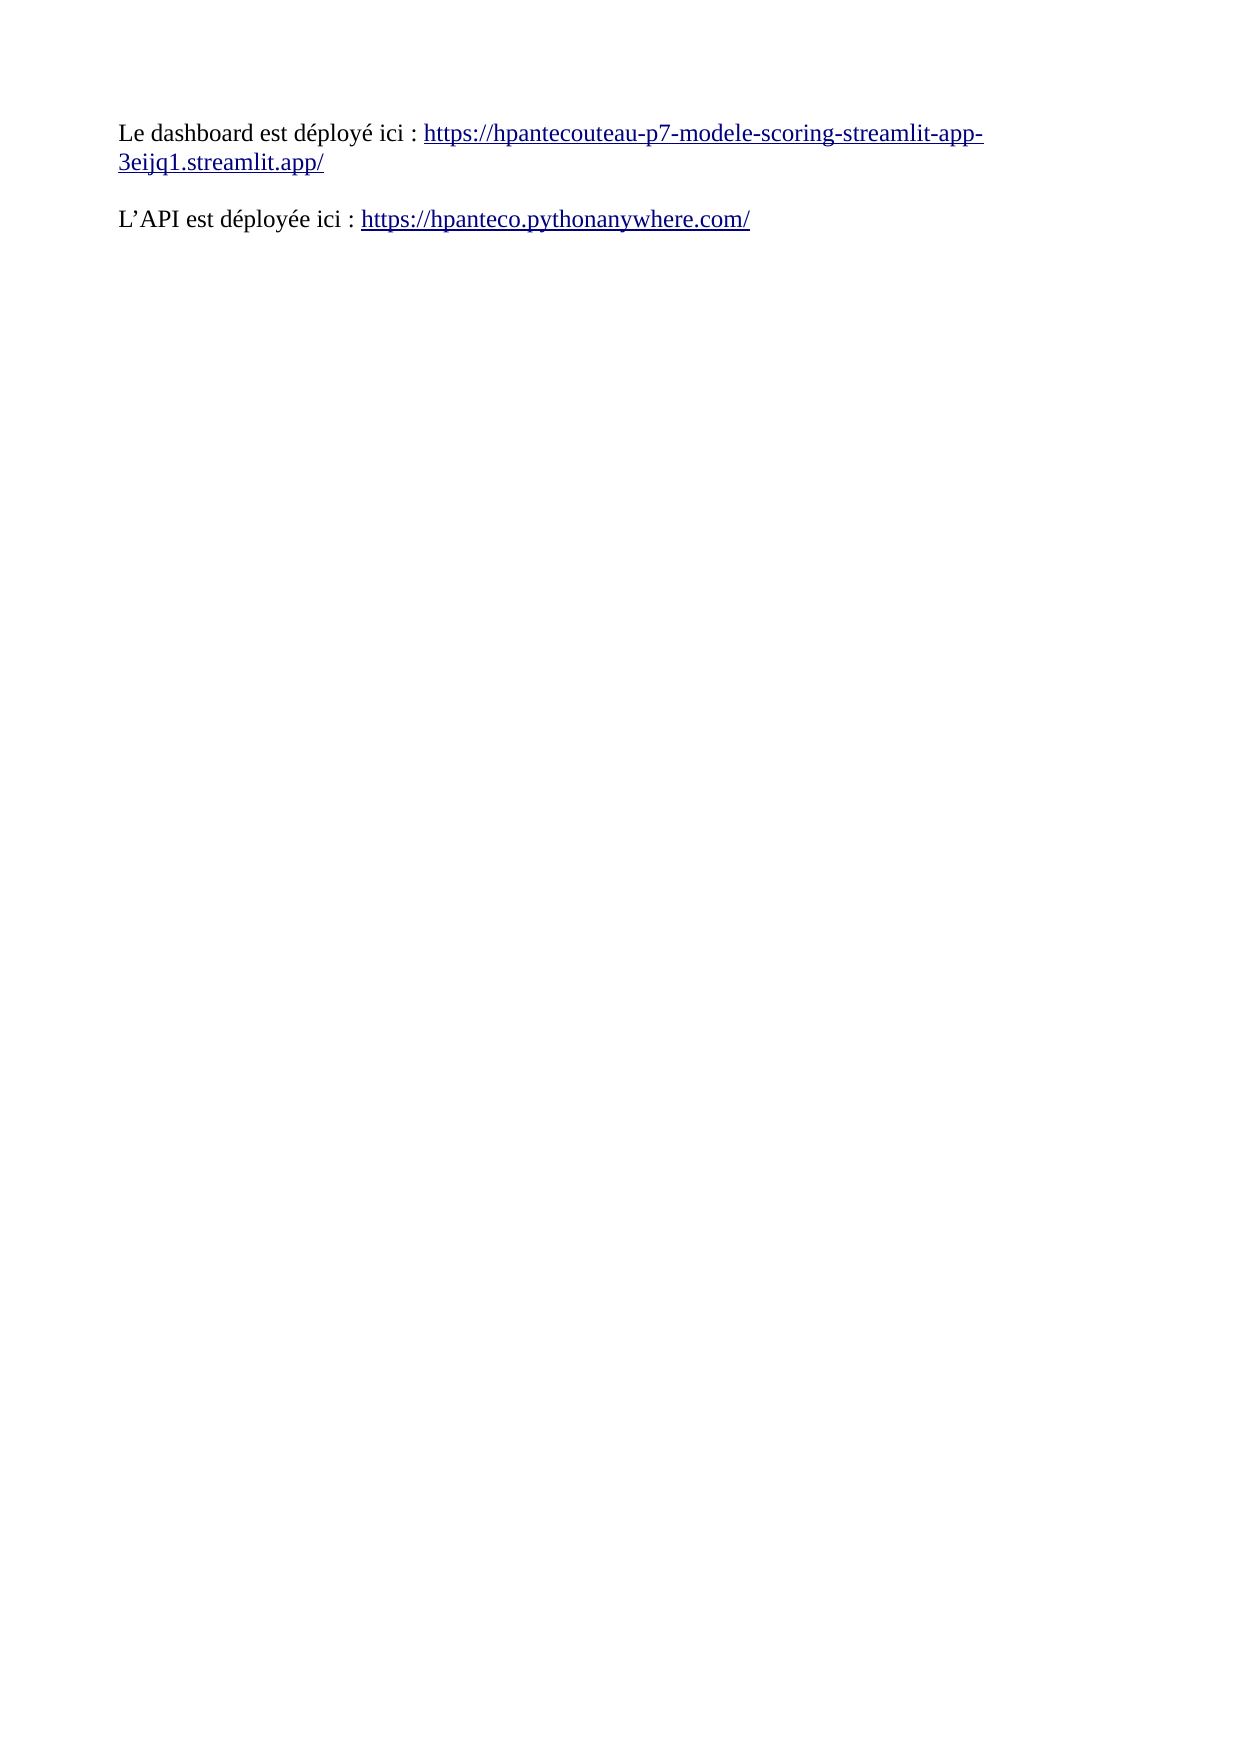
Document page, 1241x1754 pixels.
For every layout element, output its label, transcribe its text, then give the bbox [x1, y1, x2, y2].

text Le dashboard est déployé ici : https://hpantecouteau-p7-modele-scoring-streamlit-app-3eijq1.streamlit.app/ [118, 118, 1122, 176]
text L’API est déployée ici : https://hpanteco.pythonanywhere.com/ [118, 204, 1122, 233]
